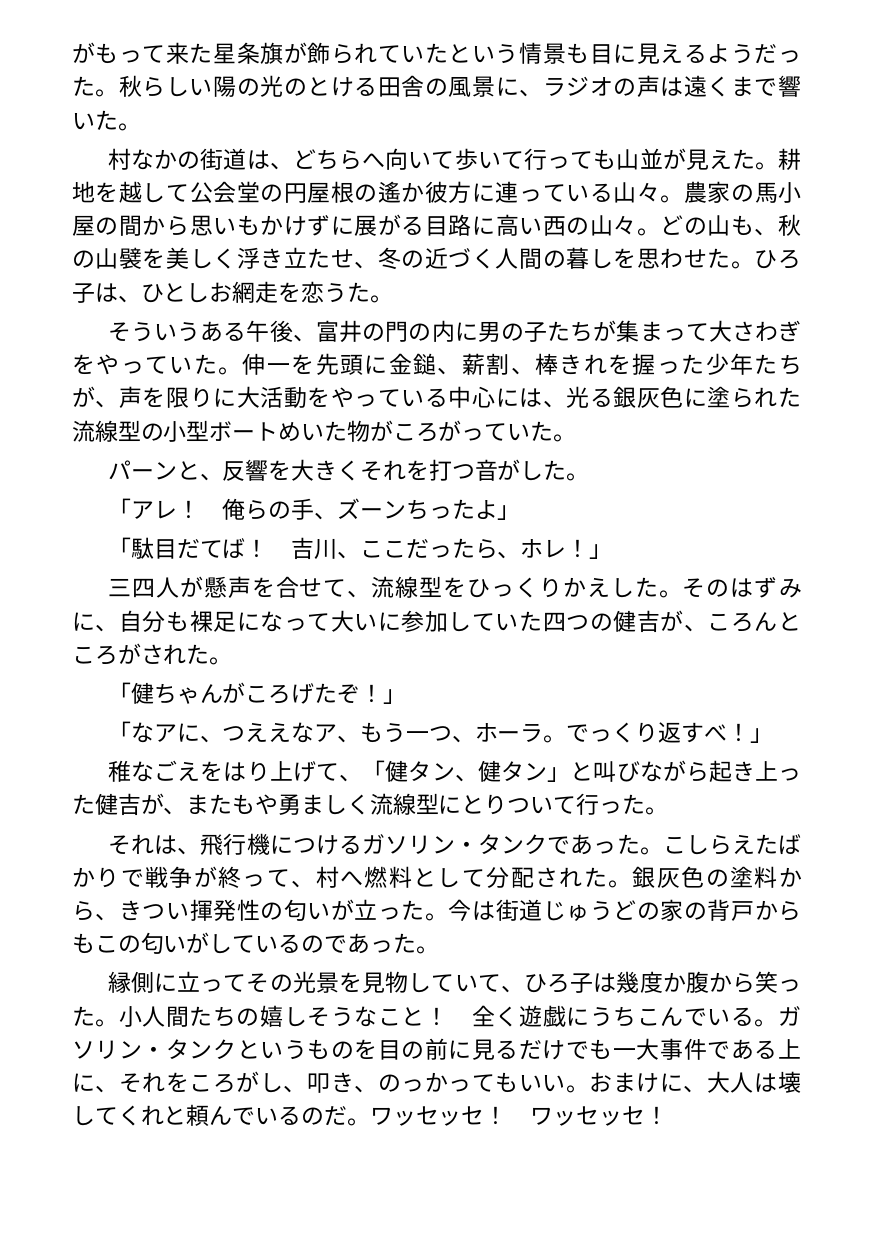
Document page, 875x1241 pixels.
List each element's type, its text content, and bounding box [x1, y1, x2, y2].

text 三四人が懸声を合せて、流線型をひっくりかえした。そのはずみに、自分も裸足になって大いに参加していた四つの健吉が、ころんところがされた。 [72, 570, 802, 670]
text それは、飛行機につけるガソリン・タンクであった。こしらえたばかりで戦争が終って、村へ燃料として分配された。銀灰色の塗料から、きつい揮発性の匂いが立った。今は街道じゅうどの家の背戸からもこの匂いがしているのであった。 [72, 826, 802, 959]
text パーンと、反響を大きくそれを打つ音がした。 [72, 453, 802, 486]
text 「健ちゃんがころげたぞ！」 [72, 676, 802, 709]
text 村なかの街道は、どちらへ向いて歩いて行っても山並が見えた。耕地を越して公会堂の円屋根の遙か彼方に連っている山々。農家の馬小屋の間から思いもかけずに展がる目路に高い西の山々。どの山も、秋の山襞を美しく浮き立たせ、冬の近づく人間の暮しを思わせた。ひろ子は、ひとしお網走を恋うた。 [72, 142, 802, 308]
text 「駄目だてば！ 吉川、ここだったら、ホレ！」 [72, 531, 802, 564]
text そういうある午後、富井の門の内に男の子たちが集まって大さわぎをやっていた。伸一を先頭に金鎚、薪割、棒きれを握った少年たちが、声を限りに大活動をやっている中心には、光る銀灰色に塗られた流線型の小型ボートめいた物がころがっていた。 [72, 314, 802, 447]
text 「アレ！ 俺らの手、ズーンちったよ」 [72, 492, 802, 525]
text 稚なごえをはり上げて、「健タン、健タン」と叫びながら起き上った健吉が、またもや勇ましく流線型にとりついて行った。 [72, 754, 802, 821]
text 「なアに、つええなア、もう一つ、ホーラ。でっくり返すべ！」 [72, 715, 802, 748]
text 縁側に立ってその光景を見物していて、ひろ子は幾度か腹から笑った。小人間たちの嬉しそうなこと！ 全く遊戯にうちこんでいる。ガソリン・タンクというものを目の前に見るだけでも一大事件である上に、それをころがし、叩き、のっかってもいい。おまけに、大人は壊してくれと頼んでいるのだ。ワッセッセ！ ワッセッセ！ [72, 965, 802, 1131]
text がもって来た星条旗が飾られていたという情景も目に見えるようだった。秋らしい陽の光のとける田舎の風景に、ラジオの声は遠くまで響いた。 [72, 36, 802, 136]
